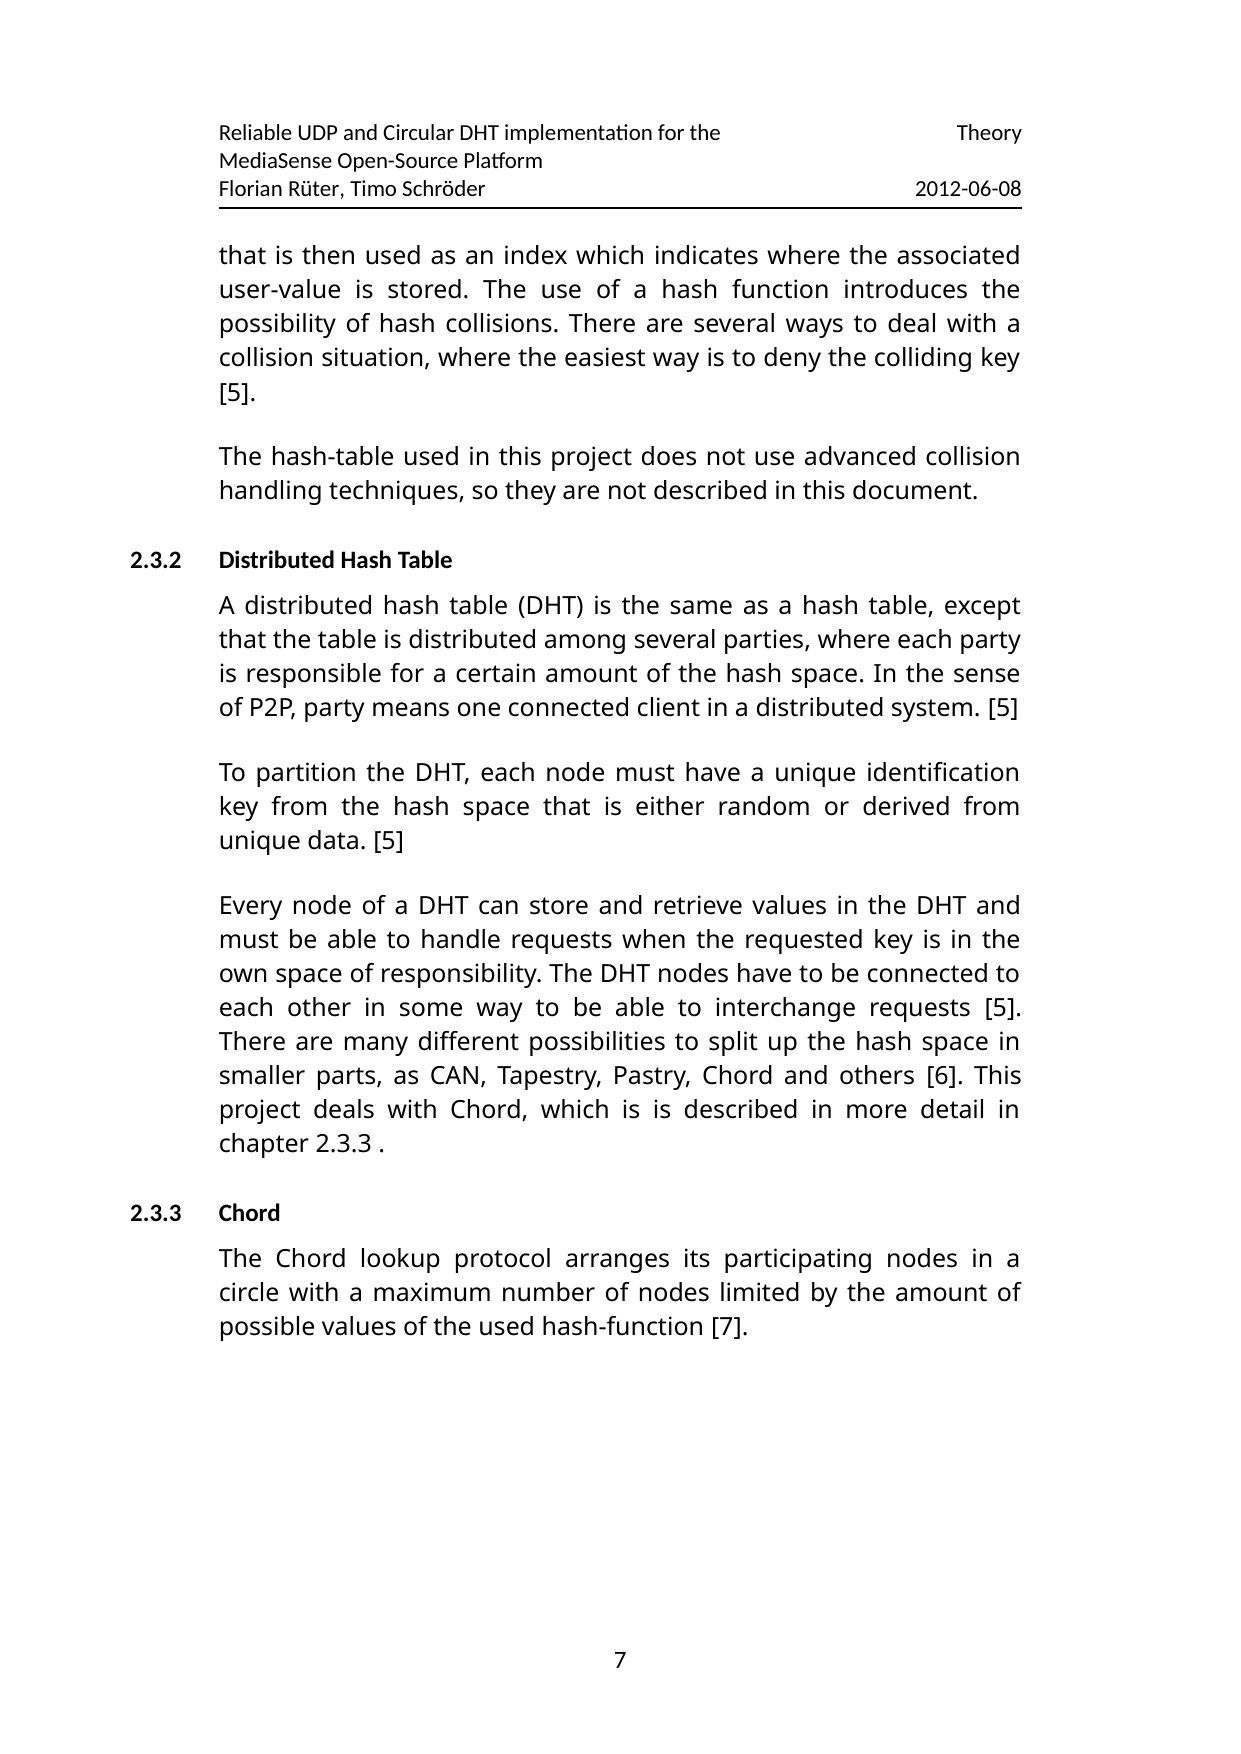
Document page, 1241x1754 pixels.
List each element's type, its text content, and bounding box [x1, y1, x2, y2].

text that is then used as an index which indicates where the associated user-value is stored. The use of a hash function introduces the possibility of hash collisions. There are several ways to deal with a collision situation, where the easiest way is to deny the colliding key [5]. [218, 238, 1022, 408]
subtitle Distributed Hash Table [130, 544, 1022, 575]
text The hash-table used in this project does not use advanced collision handling techniques, so they are not described in this document. [218, 439, 1022, 507]
text The Chord lookup protocol arranges its participating nodes in a circle with a maximum number of nodes limited by the amount of possible values of the used hash-function [7]. [218, 1241, 1022, 1343]
text A distributed hash table (DHT) is the same as a hash table, except that the table is distributed among several parties, where each party is responsible for a certain amount of the hash space. In the sense of P2P, party means one connected client in a distributed system. [5] [218, 588, 1022, 724]
text To partition the DHT, each node must have a unique identification key from the hash space that is either random or derived from unique data. [5] [218, 755, 1022, 857]
text Every node of a DHT can store and retrieve values in the DHT and must be able to handle requests when the requested key is in the own space of responsibility. The DHT nodes have to be connected to each other in some way to be able to interchange requests [5]. There are many different possibilities to split up the hash space in smaller parts, as CAN, Tapestry, Pastry, Chord and others [6]. This project deals with Chord, which is is described in more detail in chapter 2.3.3 . [218, 888, 1022, 1160]
subtitle Chord [130, 1197, 1022, 1228]
